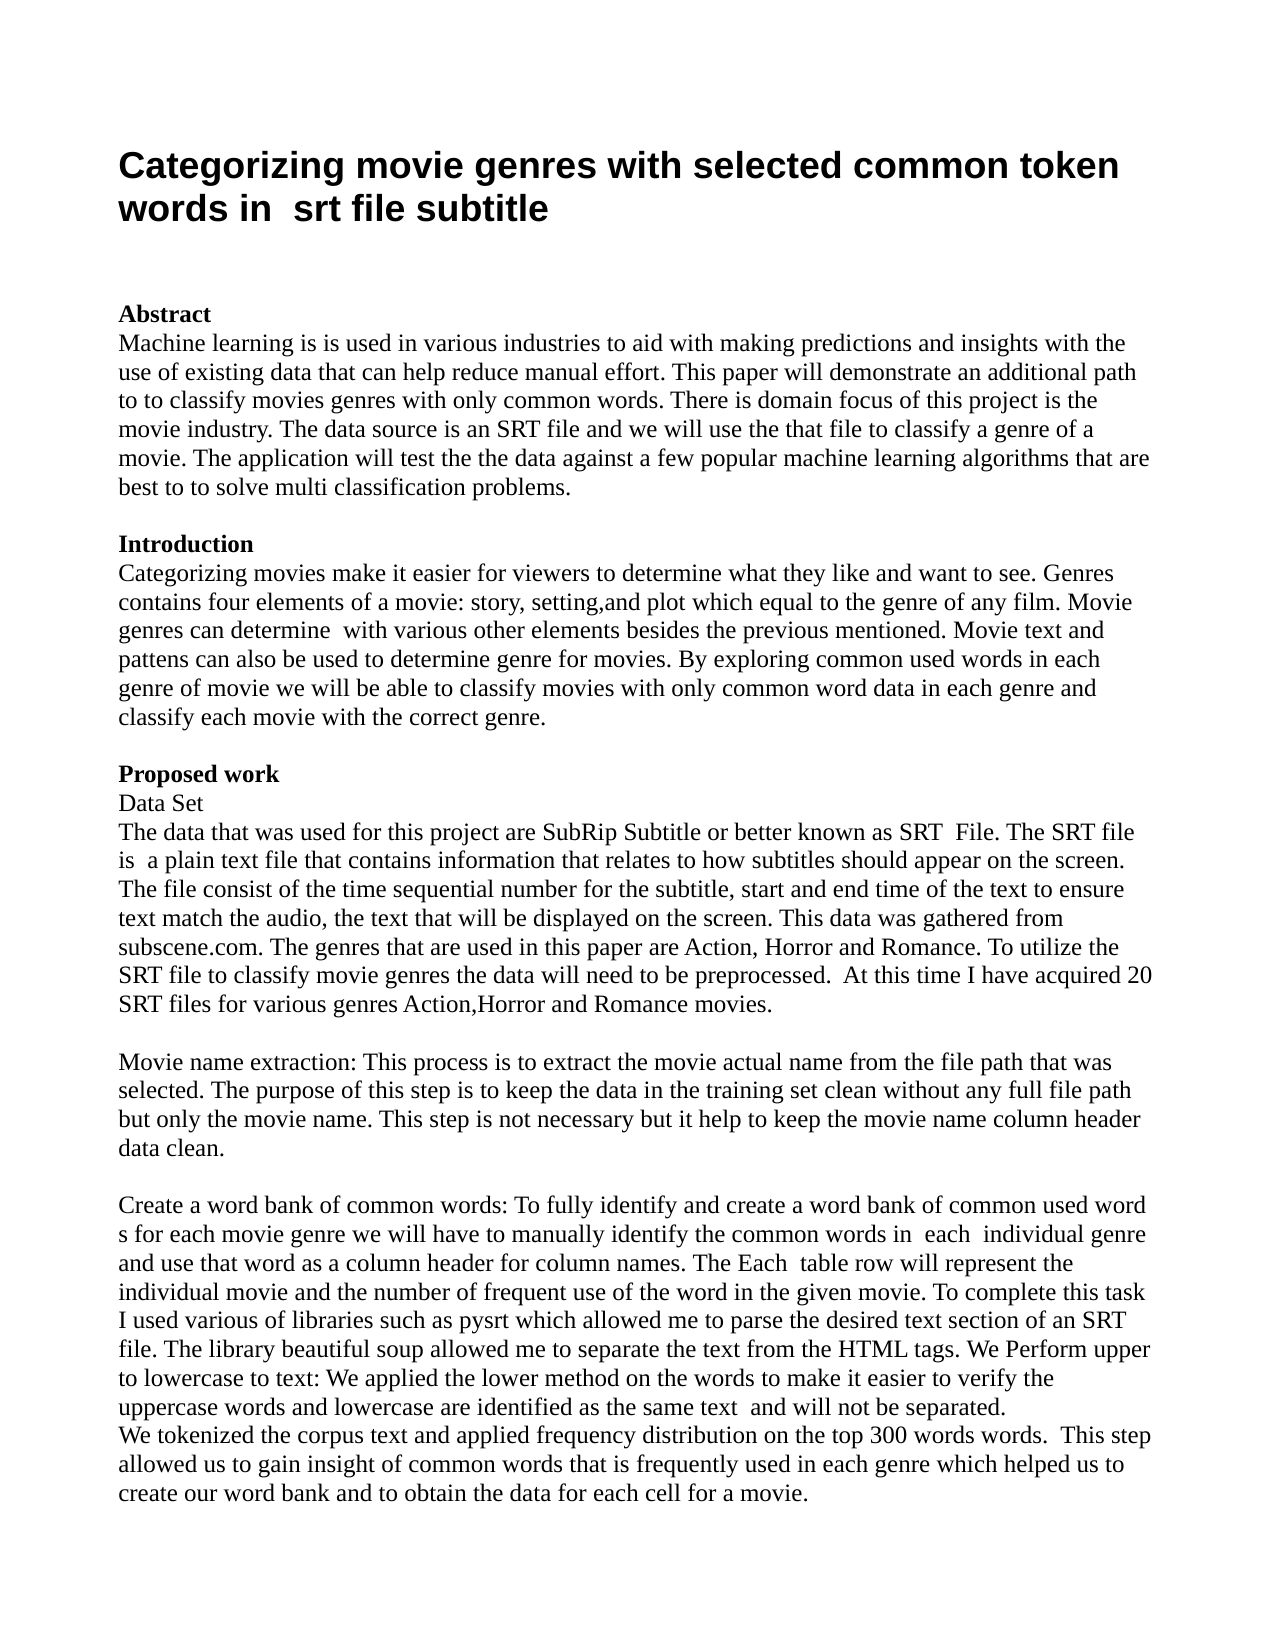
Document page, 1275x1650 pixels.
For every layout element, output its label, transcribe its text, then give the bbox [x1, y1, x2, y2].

text Proposed work [118, 759, 1157, 788]
text Create a word bank of common words: To fully identify and create a word bank of common used word s for each movie genre we will have to manually identify the common words in each individual genre and use that word as a column header for column names. The Each table row will represent the individual movie and the number of frequent use of the word in the given movie. To complete this task I used various of libraries such as pysrt which allowed me to parse the desired text section of an SRT file. The library beautiful soup allowed me to separate the text from the HTML tags. We Perform upper to lowercase to text: We applied the lower method on the words to make it easier to verify the uppercase words and lowercase are identified as the same text and will not be separated. [118, 1191, 1157, 1421]
text We tokenized the corpus text and applied frequency distribution on the top 300 words words. This step allowed us to gain insight of common words that is frequently used in each genre which helped us to create our word bank and to obtain the data for each cell for a movie. [118, 1421, 1157, 1507]
subtitle Categorizing movie genres with selected common token words in srt file subtitle [118, 143, 1157, 229]
text Data Set [118, 788, 1157, 817]
text Categorizing movies make it easier for viewers to determine what they like and want to see. Genres contains four elements of a movie: story, setting,and plot which equal to the genre of any film. Movie genres can determine with various other elements besides the previous mentioned. Movie text and pattens can also be used to determine genre for movies. By exploring common used words in each genre of movie we will be able to classify movies with only common word data in each genre and classify each movie with the correct genre. [118, 558, 1157, 731]
text Machine learning is is used in various industries to aid with making predictions and insights with the use of existing data that can help reduce manual effort. This paper will demonstrate an additional path to to classify movies genres with only common words. There is domain focus of this project is the movie industry. The data source is an SRT file and we will use the that file to classify a genre of a movie. The application will test the the data against a few popular machine learning algorithms that are best to to solve multi classification problems. [118, 328, 1157, 501]
text Introduction [118, 529, 1157, 558]
text Abstract [118, 299, 1157, 328]
text The data that was used for this project are SubRip Subtitle or better known as SRT File. The SRT file is a plain text file that contains information that relates to how subtitles should appear on the screen. The file consist of the time sequential number for the subtitle, start and end time of the text to ensure text match the audio, the text that will be displayed on the screen. This data was gathered from subscene.com. The genres that are used in this paper are Action, Horror and Romance. To utilize the SRT file to classify movie genres the data will need to be preprocessed. At this time I have acquired 20 SRT files for various genres Action,Horror and Romance movies. [118, 817, 1157, 1018]
text Movie name extraction: This process is to extract the movie actual name from the file path that was selected. The purpose of this step is to keep the data in the training set clean without any full file path but only the movie name. This step is not necessary but it help to keep the movie name column header data clean. [118, 1047, 1157, 1162]
